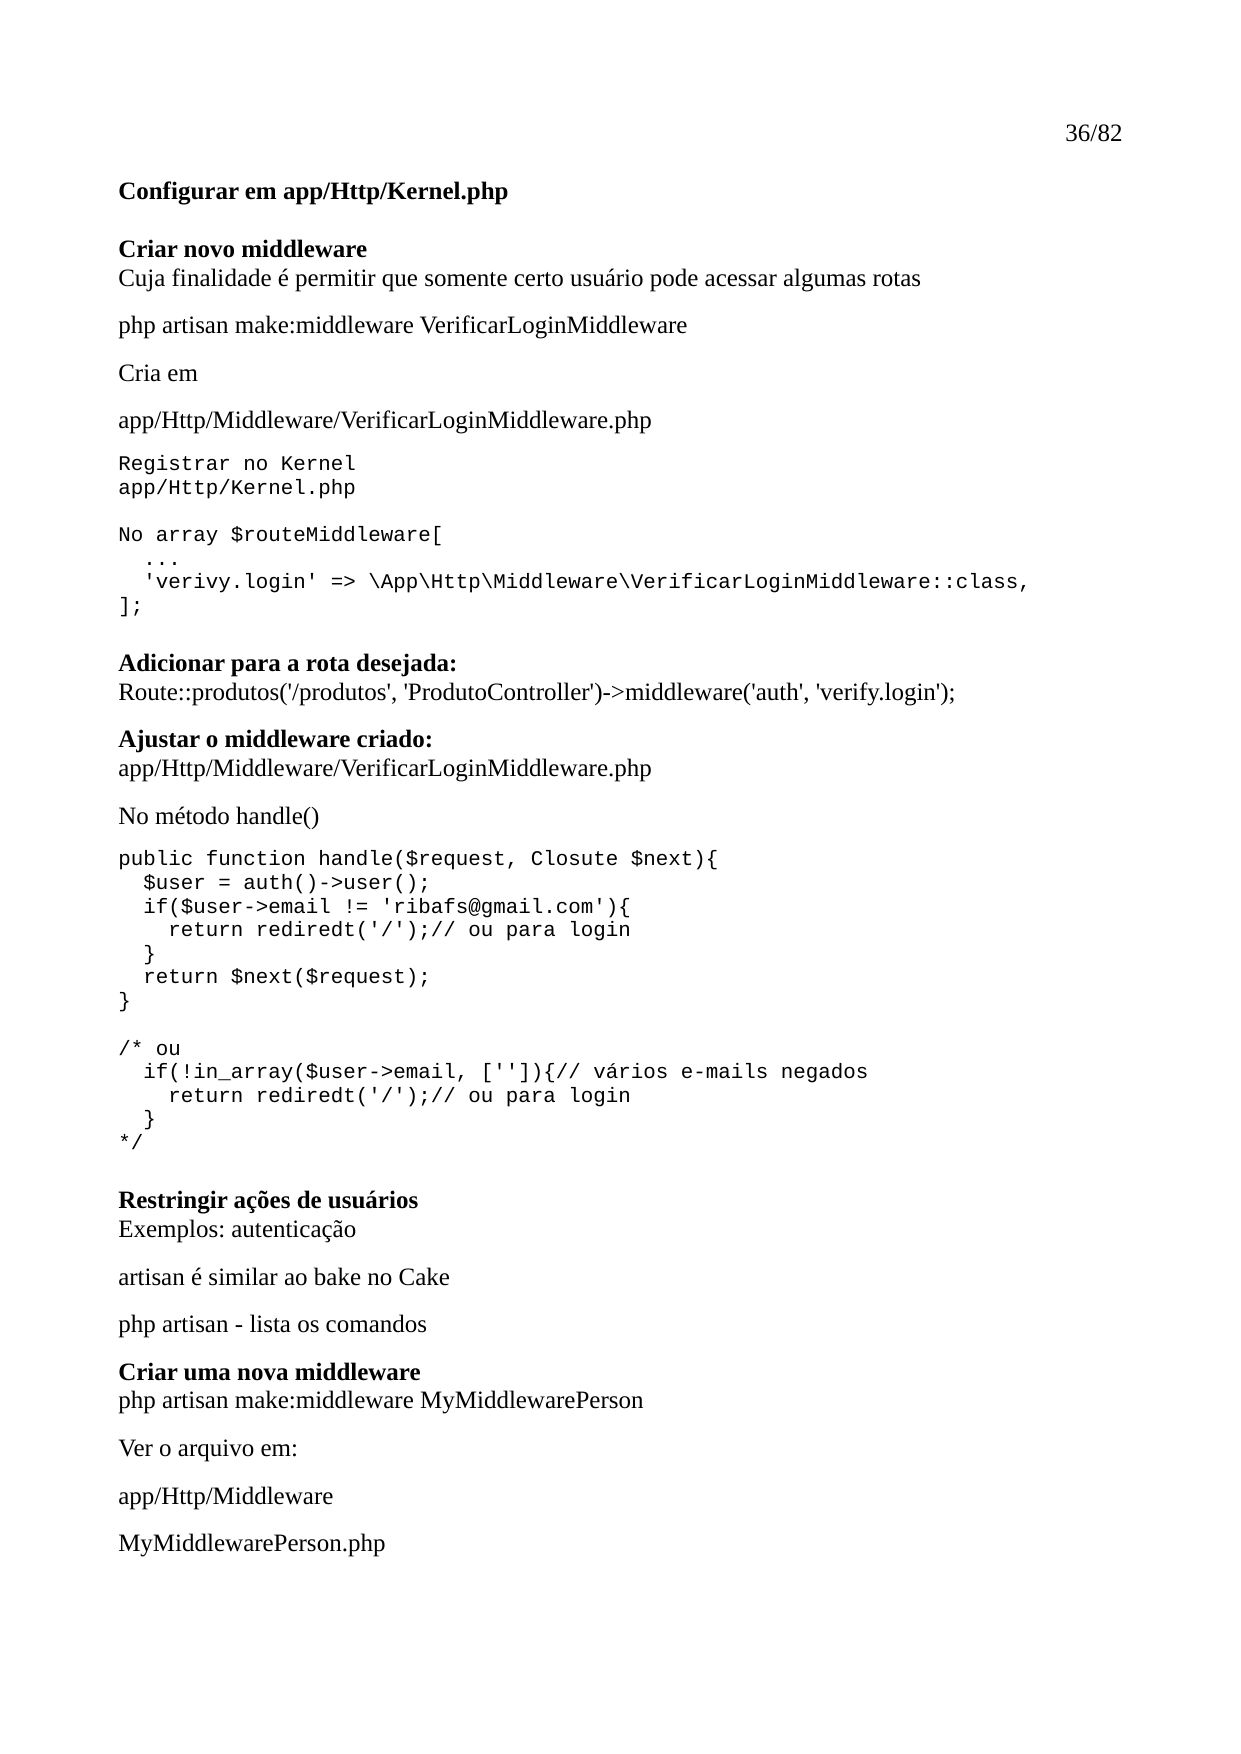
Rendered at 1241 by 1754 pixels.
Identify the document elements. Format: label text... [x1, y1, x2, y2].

text Adicionar para a rota desejada: [118, 648, 1122, 677]
text artisan é similar ao bake no Cake [118, 1262, 1122, 1290]
text Configurar em app/Http/Kernel.php [118, 176, 1122, 205]
text return rediredt('/');// ou para login [118, 919, 1122, 943]
text 'verivy.login' => \App\Http\Middleware\VerificarLoginMiddleware::class, [118, 571, 1122, 595]
text } [118, 1108, 1122, 1132]
text app/Http/Middleware/VerificarLoginMiddleware.php [118, 405, 1122, 434]
text Route::produtos('/produtos', 'ProdutoController')->middleware('auth', 'verify.login'); [118, 677, 1122, 706]
text ]; [118, 595, 1122, 618]
text Ajustar o middleware criado: [118, 724, 1122, 753]
text return $next($request); [118, 967, 1122, 990]
text Exemplos: autenticação [118, 1214, 1122, 1243]
text php artisan make:middleware VerificarLoginMiddleware [118, 310, 1122, 339]
text } [118, 990, 1122, 1014]
text ... [118, 548, 1122, 571]
text if(!in_array($user->email, ['']){// vários e-mails negados [118, 1061, 1122, 1085]
text */ [118, 1132, 1122, 1156]
text return rediredt('/');// ou para login [118, 1085, 1122, 1108]
text } [118, 943, 1122, 967]
text php artisan - lista os comandos [118, 1309, 1122, 1338]
text Registrar no Kernel [118, 453, 1122, 477]
text Cria em [118, 358, 1122, 387]
text app/Http/Kernel.php [118, 477, 1122, 500]
text Restringir ações de usuários [118, 1185, 1122, 1214]
text $user = auth()->user(); [118, 872, 1122, 896]
text Cuja finalidade é permitir que somente certo usuário pode acessar algumas rotas [118, 263, 1122, 291]
text app/Http/Middleware/VerificarLoginMiddleware.php [118, 753, 1122, 782]
text No método handle() [118, 801, 1122, 829]
text No array $routeMiddleware[ [118, 524, 1122, 548]
text Criar novo middleware [118, 234, 1122, 263]
text Ver o arquivo em: [118, 1433, 1122, 1462]
text Criar uma nova middleware [118, 1357, 1122, 1386]
text if($user->email != 'ribafs@gmail.com'){ [118, 896, 1122, 919]
text MyMiddlewarePerson.php [118, 1528, 1122, 1557]
text /* ou [118, 1037, 1122, 1061]
text php artisan make:middleware MyMiddlewarePerson [118, 1386, 1122, 1414]
text app/Http/Middleware [118, 1481, 1122, 1509]
text public function handle($request, Closute $next){ [118, 848, 1122, 872]
